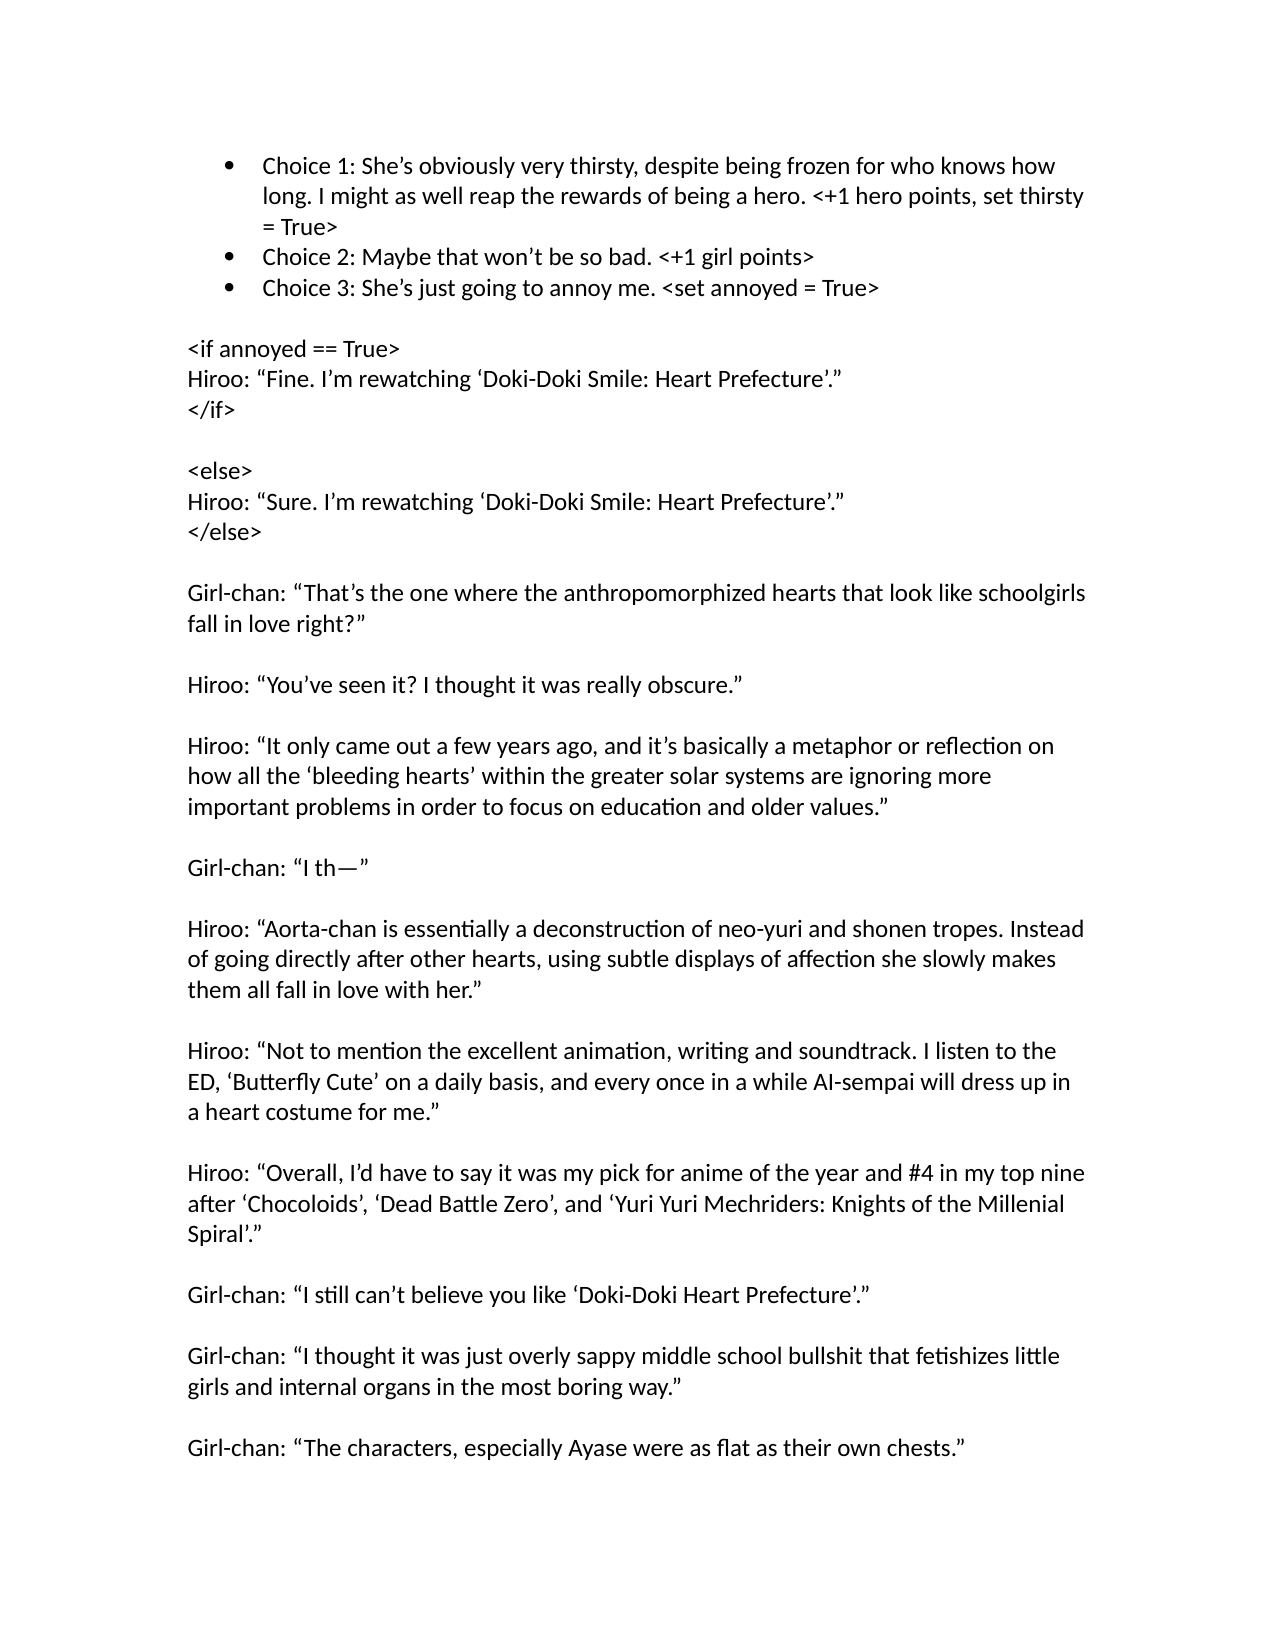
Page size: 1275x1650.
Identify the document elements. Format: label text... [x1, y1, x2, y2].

text <if annoyed == True> [187, 333, 1087, 364]
text Hiroo: “Overall, I’d have to say it was my pick for anime of the year and #4 in my top nine after ‘Chocoloids’, ‘Dead Battle Zero’, and ‘Yuri Yuri Mechriders: Knights of the Millenial Spiral’.” [187, 1157, 1087, 1249]
text Girl-chan: “The characters, especially Ayase were as flat as their own chests.” [187, 1432, 1087, 1462]
text Girl-chan: “I thought it was just overly sappy middle school bullshit that fetishizes little girls and internal organs in the most boring way.” [187, 1340, 1087, 1401]
text Hiroo: “You’ve seen it? I thought it was really obscure.” [187, 669, 1087, 699]
text Hiroo: “Aorta-chan is essentially a deconstruction of neo-yuri and shonen tropes. Instead of going directly after other hearts, using subtle displays of affection she slowly makes them all fall in love with her.” [187, 913, 1087, 1004]
text Hiroo: “Fine. I’m rewatching ‘Doki-Doki Smile: Heart Prefecture’.” [187, 364, 1087, 394]
text </if> [187, 394, 1087, 425]
list Choice 2: Maybe that won’t be so bad. <+1 girl points> [225, 242, 1087, 272]
text <else> [187, 455, 1087, 486]
list Choice 1: She’s obviously very thirsty, despite being frozen for who knows how long. I might as well reap the rewards of being a hero. <+1 hero points, set thirsty = True> [225, 150, 1087, 242]
list Choice 3: She’s just going to annoy me. <set annoyed = True> [225, 272, 1087, 303]
text Hiroo: “It only came out a few years ago, and it’s basically a metaphor or reflection on how all the ‘bleeding hearts’ within the greater solar systems are ignoring more important problems in order to focus on education and older values.” [187, 730, 1087, 821]
text Girl-chan: “I th—” [187, 852, 1087, 882]
text Hiroo: “Sure. I’m rewatching ‘Doki-Doki Smile: Heart Prefecture’.” [187, 486, 1087, 516]
text Girl-chan: “That’s the one where the anthropomorphized hearts that look like schoolgirls fall in love right?” [187, 577, 1087, 638]
text </else> [187, 516, 1087, 547]
text Hiroo: “Not to mention the excellent animation, writing and soundtrack. I listen to the ED, ‘Butterfly Cute’ on a daily basis, and every once in a while AI-sempai will dress up in a heart costume for me.” [187, 1035, 1087, 1127]
text Girl-chan: “I still can’t believe you like ‘Doki-Doki Heart Prefecture’.” [187, 1279, 1087, 1310]
